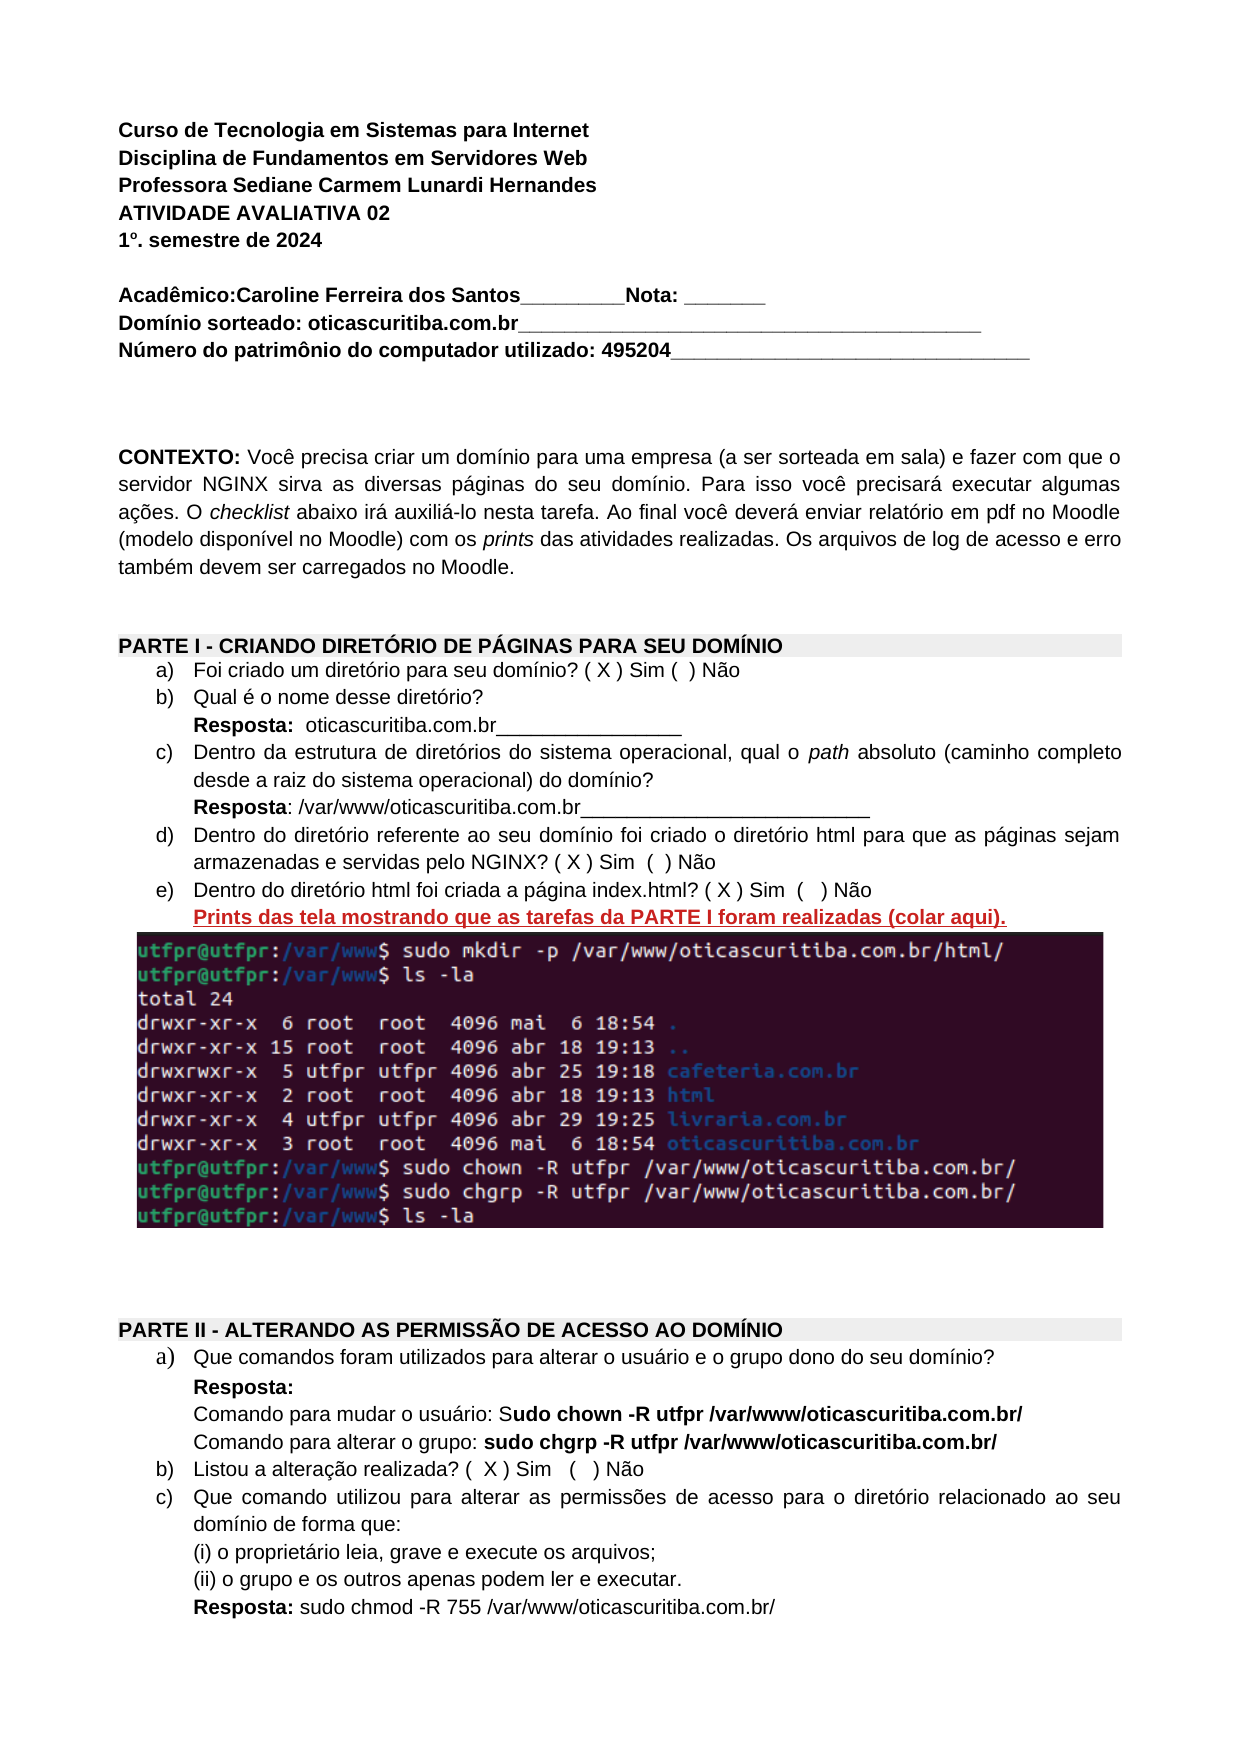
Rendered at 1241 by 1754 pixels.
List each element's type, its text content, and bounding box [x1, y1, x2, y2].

text Curso de Tecnologia em Sistemas para Internet [118, 118, 1122, 142]
table_header CONTEXTO: Você precisa criar um domínio para uma empresa (a ser sorteada em sala) e fazer com que o servidor NGINX sirva as diversas páginas do seu domínio. Para isso você precisará executar algumas ações. O checklist abaixo irá auxiliá-lo nesta tarefa. Ao final você deverá enviar relatório em pdf no Moodle (modelo disponível no Moodle) com os prints das atividades realizadas. Os arquivos de log de acesso e erro também devem ser carregados no Moodle. [118, 445, 1122, 578]
picture [136, 932, 1104, 1228]
text Comando para alterar o grupo: sudo chgrp -R utfpr /var/www/oticascuritiba.com.br/ [193, 1429, 1122, 1453]
text Disciplina de Fundamentos em Servidores Web [118, 146, 1122, 169]
text (i) o proprietário leia, grave e execute os arquivos; [193, 1539, 1122, 1563]
text (ii) o grupo e os outros apenas podem ler e executar. [193, 1567, 1122, 1591]
text Resposta: /var/www/oticascuritiba.com.br_________________________ [193, 795, 1122, 819]
text Resposta: [193, 1374, 1122, 1398]
list Foi criado um diretório para seu domínio? ( X ) Sim ( ) Não [156, 657, 1122, 681]
text Professora Sediane Carmem Lunardi Hernandes [118, 173, 1122, 197]
list Dentro do diretório referente ao seu domínio foi criado o diretório html para que as páginas sejam armazenadas e servidas pelo NGINX? ( X ) Sim ( ) Não [156, 822, 1122, 874]
text Resposta: oticascuritiba.com.br________________ [193, 712, 1122, 736]
text Resposta: sudo chmod -R 755 /var/www/oticascuritiba.com.br/ [193, 1594, 1122, 1618]
text 1o. semestre de 2024 [118, 228, 1122, 252]
list Qual é o nome desse diretório? [156, 685, 1122, 709]
list Dentro da estrutura de diretórios do sistema operacional, qual o path absoluto (caminho completo desde a raiz do sistema operacional) do domínio? [156, 740, 1122, 791]
text ATIVIDADE AVALIATIVA 02 [118, 201, 1122, 224]
list Que comandos foram utilizados para alterar o usuário e o grupo dono do seu domínio? [156, 1341, 1122, 1370]
text Comando para mudar o usuário: Sudo chown -R utfpr /var/www/oticascuritiba.com.br/ [193, 1402, 1122, 1426]
table_header PARTE II - ALTERANDO AS PERMISSÃO DE ACESSO AO DOMÍNIO [118, 1318, 1122, 1341]
table_header Acadêmico:Caroline Ferreira dos Santos_________Nota: _______ Domínio sorteado: oticascuritiba.com.br________________________________________ Número do patrimônio do computador utilizado: 495204_______________________________ [118, 283, 1122, 362]
table_header PARTE I - CRIANDO DIRETÓRIO DE PÁGINAS PARA SEU DOMÍNIO [118, 634, 1122, 657]
list Dentro do diretório html foi criada a página index.html? ( X ) Sim ( ) Não [156, 877, 1122, 901]
list Listou a alteração realizada? ( X ) Sim ( ) Não [156, 1457, 1122, 1481]
list Que comando utilizou para alterar as permissões de acesso para o diretório relacionado ao seu domínio de forma que: [156, 1484, 1122, 1536]
list Prints das tela mostrando que as tarefas da PARTE I foram realizadas (colar aqui). [156, 905, 1122, 929]
